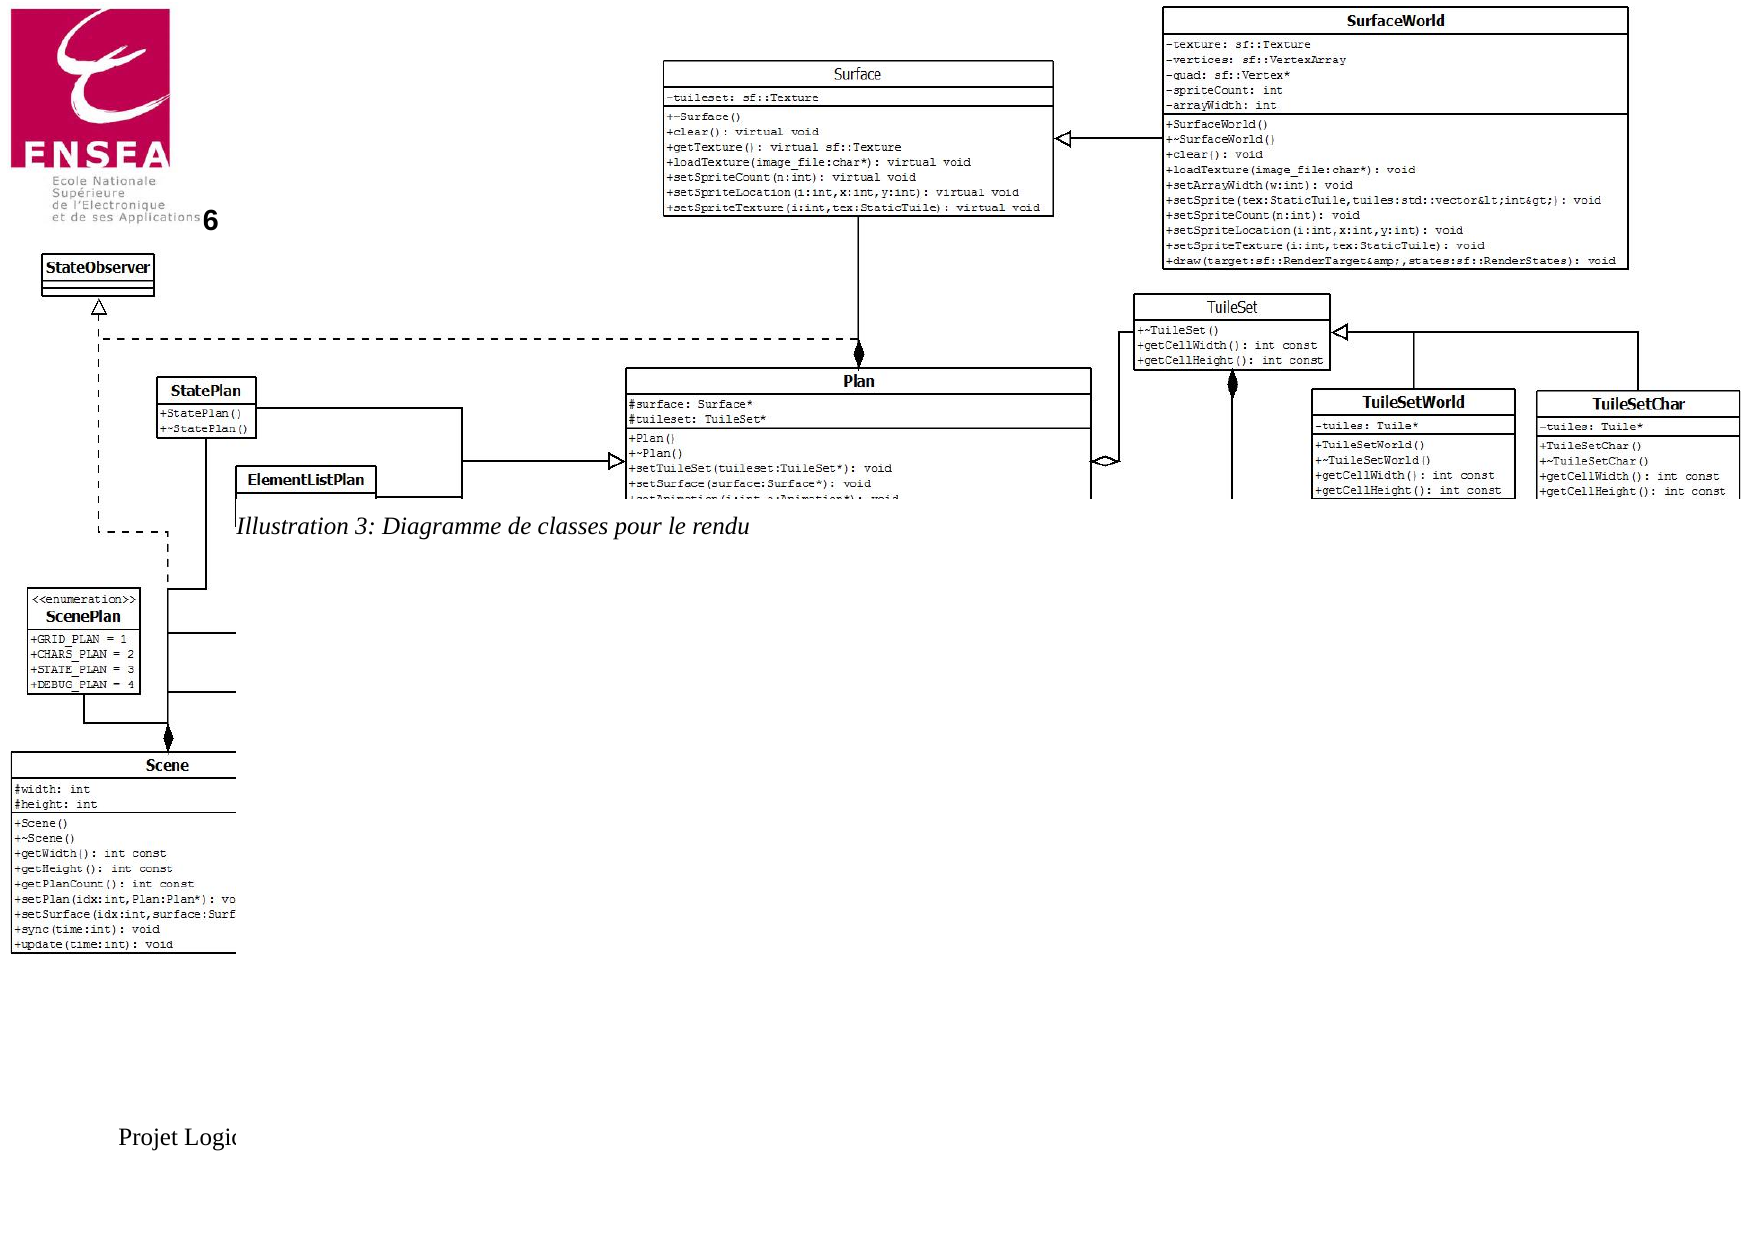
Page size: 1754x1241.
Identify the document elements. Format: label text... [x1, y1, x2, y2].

text Illustration 3: Diagramme de classes pour le rendu [236, 511, 1754, 540]
